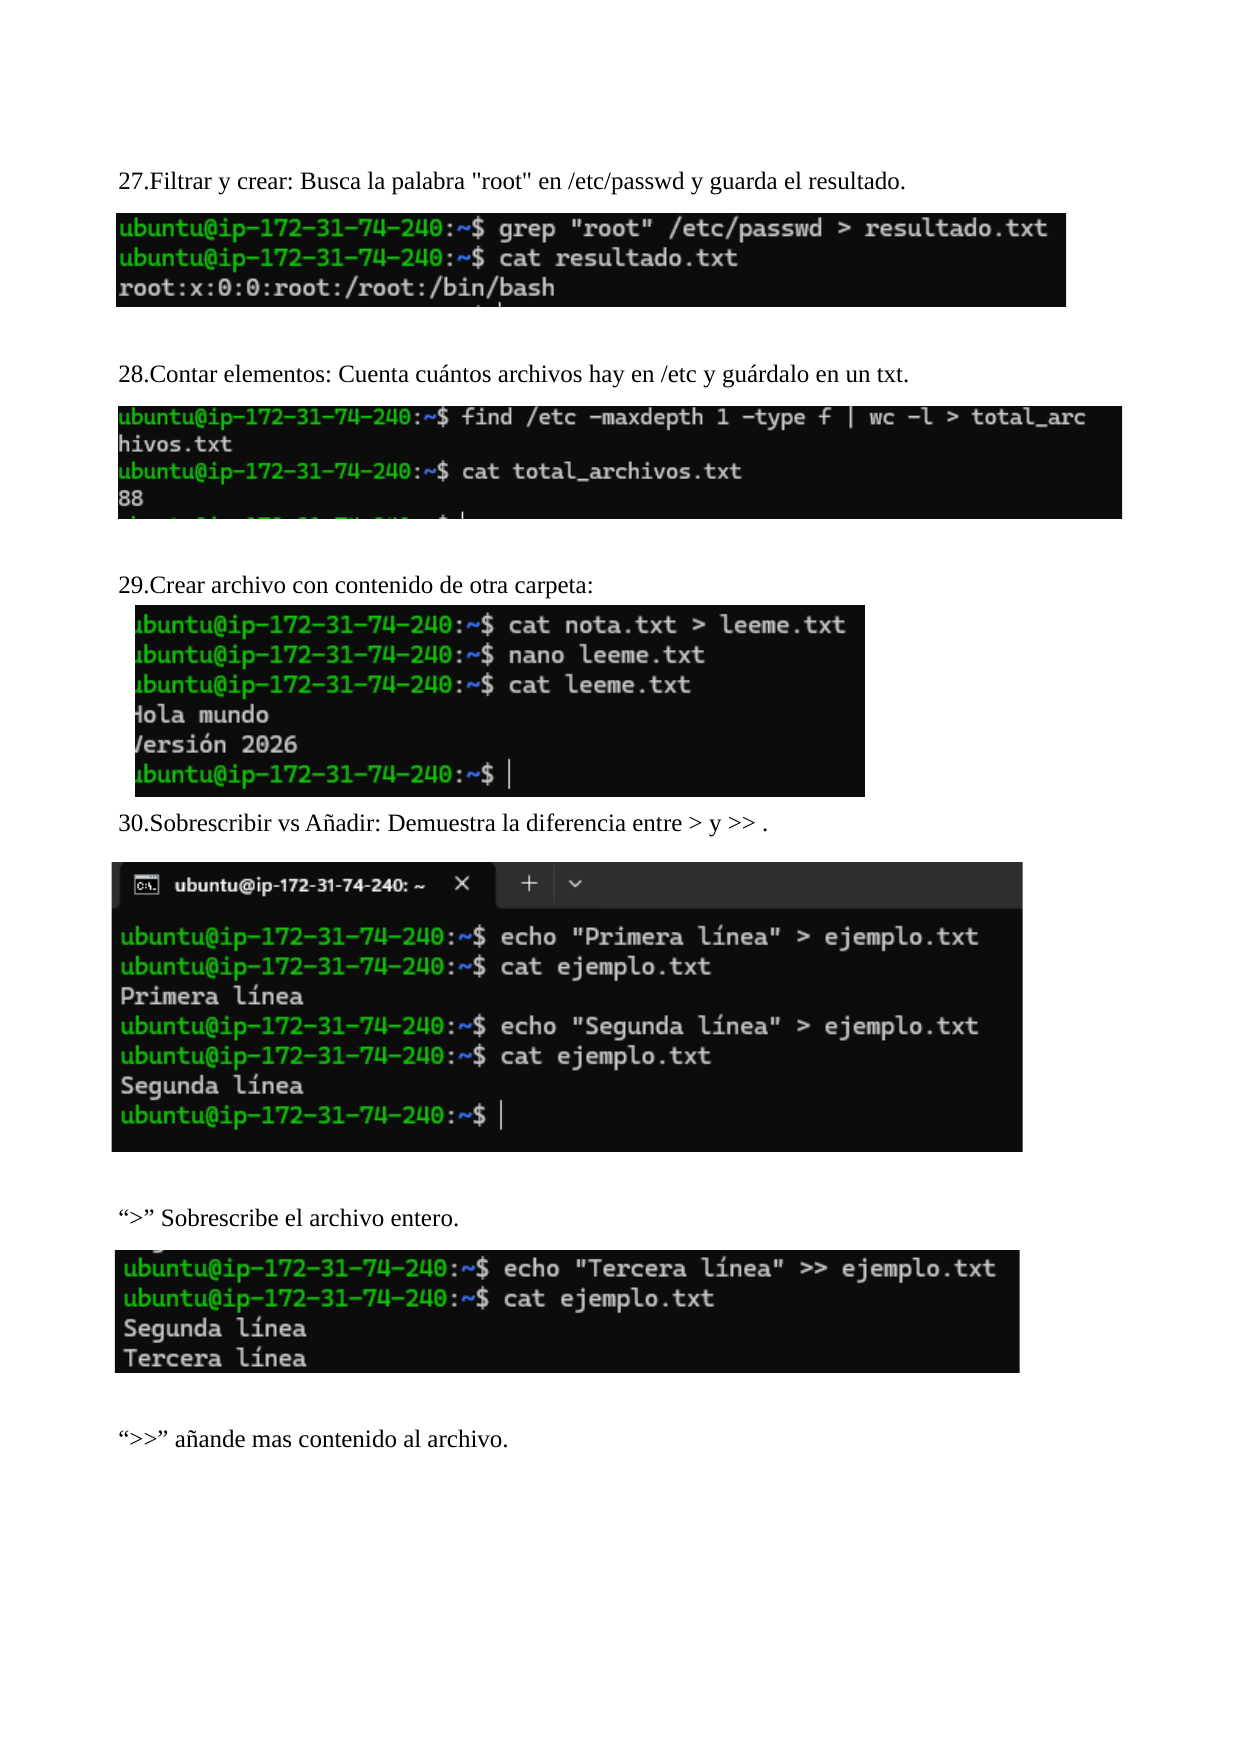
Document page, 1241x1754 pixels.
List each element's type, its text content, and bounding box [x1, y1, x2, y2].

text 29.Crear archivo con contenido de otra carpeta: [118, 570, 1122, 599]
picture [114, 1250, 1020, 1373]
picture [118, 406, 1123, 519]
picture [111, 862, 1023, 1152]
text 30.Sobrescribir vs Añadir: Demuestra la diferencia entre > y >> . [118, 808, 1122, 837]
text 27.Filtrar y crear: Busca la palabra "root" en /etc/passwd y guarda el resultado. [118, 166, 1122, 194]
picture [116, 213, 1067, 307]
text “>>” añande mas contenido al archivo. [118, 1424, 1122, 1453]
text “>” Sobrescribe el archivo entero. [118, 1203, 1122, 1232]
text 28.Contar elementos: Cuenta cuántos archivos hay en /etc y guárdalo en un txt. [118, 359, 1122, 388]
picture [135, 605, 865, 797]
